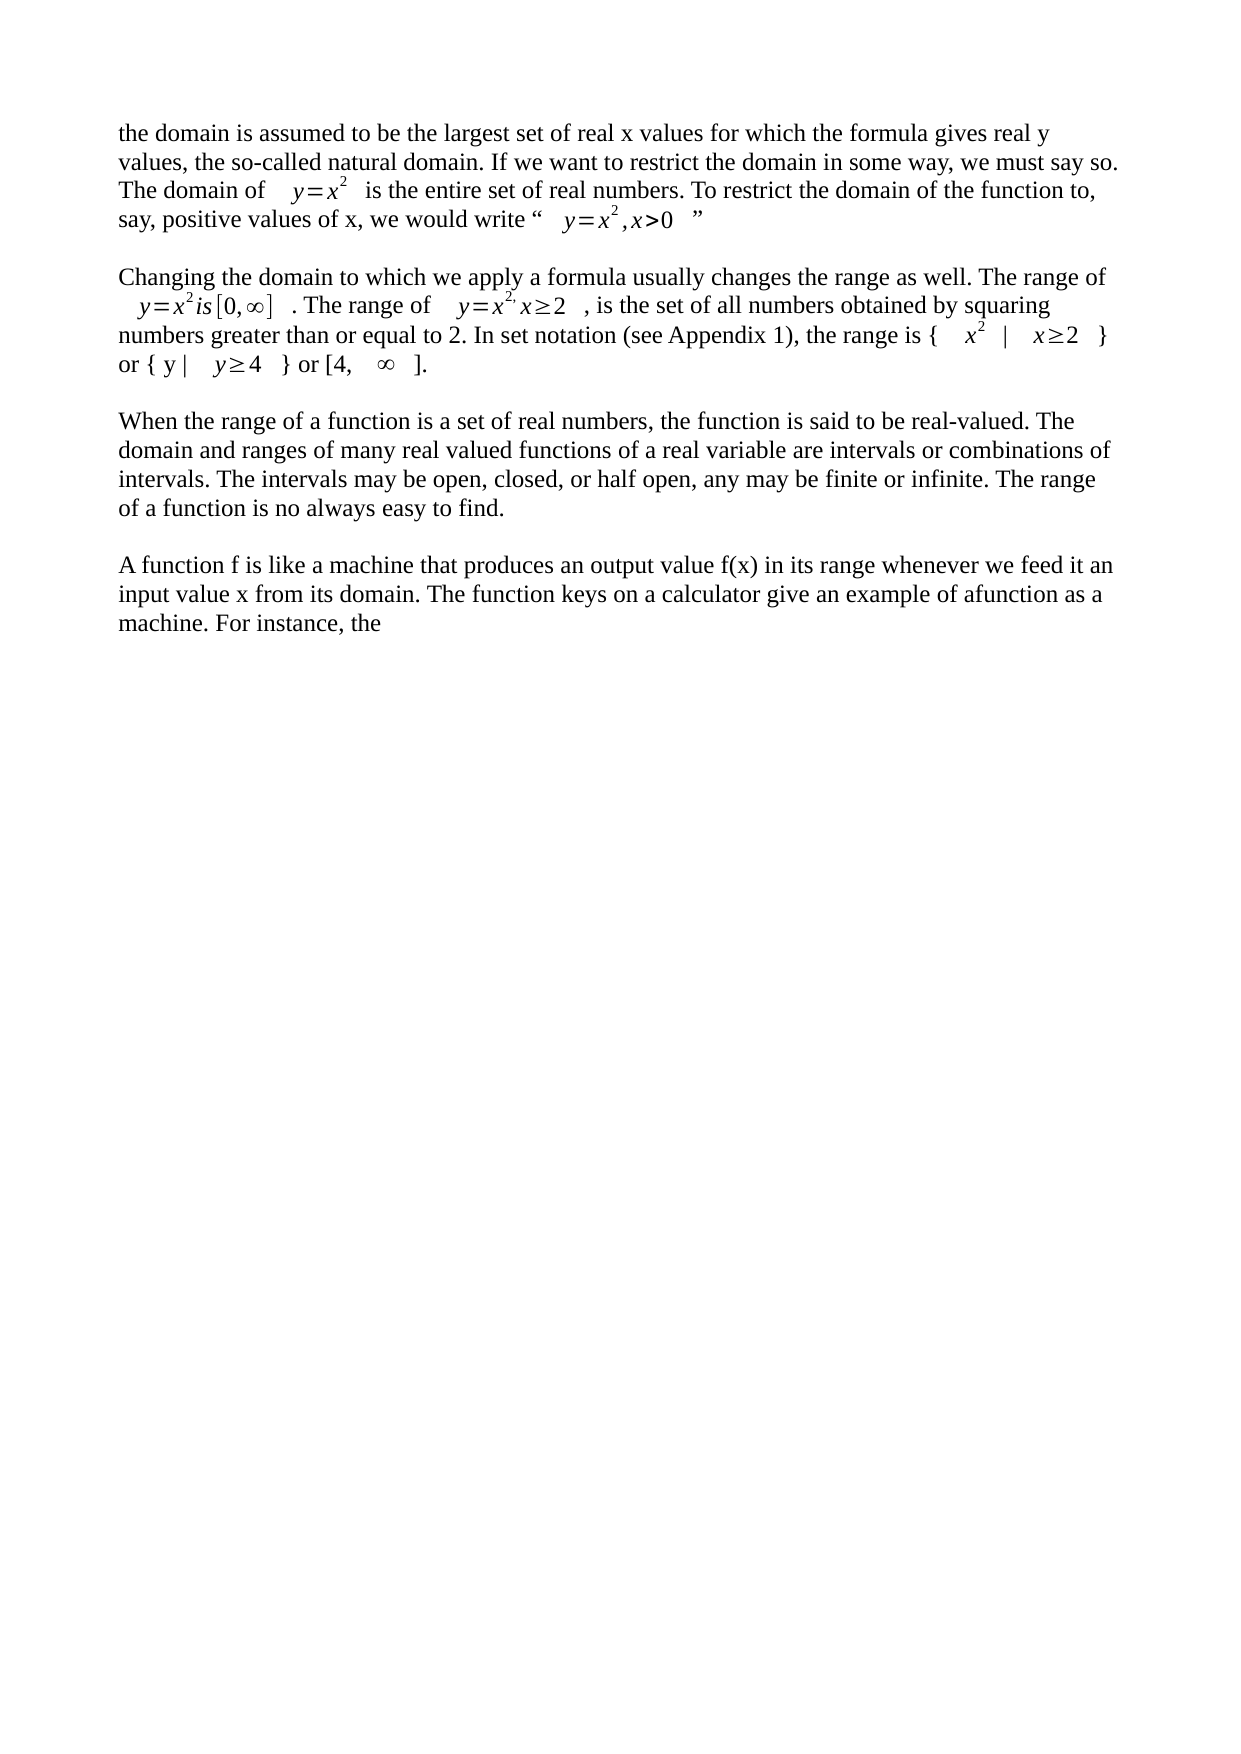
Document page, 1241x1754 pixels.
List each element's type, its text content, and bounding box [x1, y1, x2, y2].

text A function f is like a machine that produces an output value f(x) in its range whenever we feed it an input value x from its domain. The function keys on a calculator give an example of afunction as a machine. For instance, the [118, 550, 1122, 636]
text the domain is assumed to be the largest set of real x values for which the formula gives real y values, the so-called natural domain. If we want to restrict the domain in some way, we must say so. The domain of is the entire set of real numbers. To restrict the domain of the function to, say, positive values of x, we would write “” [118, 118, 1122, 233]
text When the range of a function is a set of real numbers, the function is said to be real-valued. The domain and ranges of many real valued functions of a real variable are intervals or combinations of intervals. The intervals may be open, closed, or half open, any may be finite or infinite. The range of a function is no always easy to find. [118, 406, 1122, 521]
text Changing the domain to which we apply a formula usually changes the range as well. The range of . The range of , is the set of all numbers obtained by squaring numbers greater than or equal to 2. In set notation (see Appendix 1), the range is { | } or { y | } or [4, ]. [118, 262, 1122, 378]
